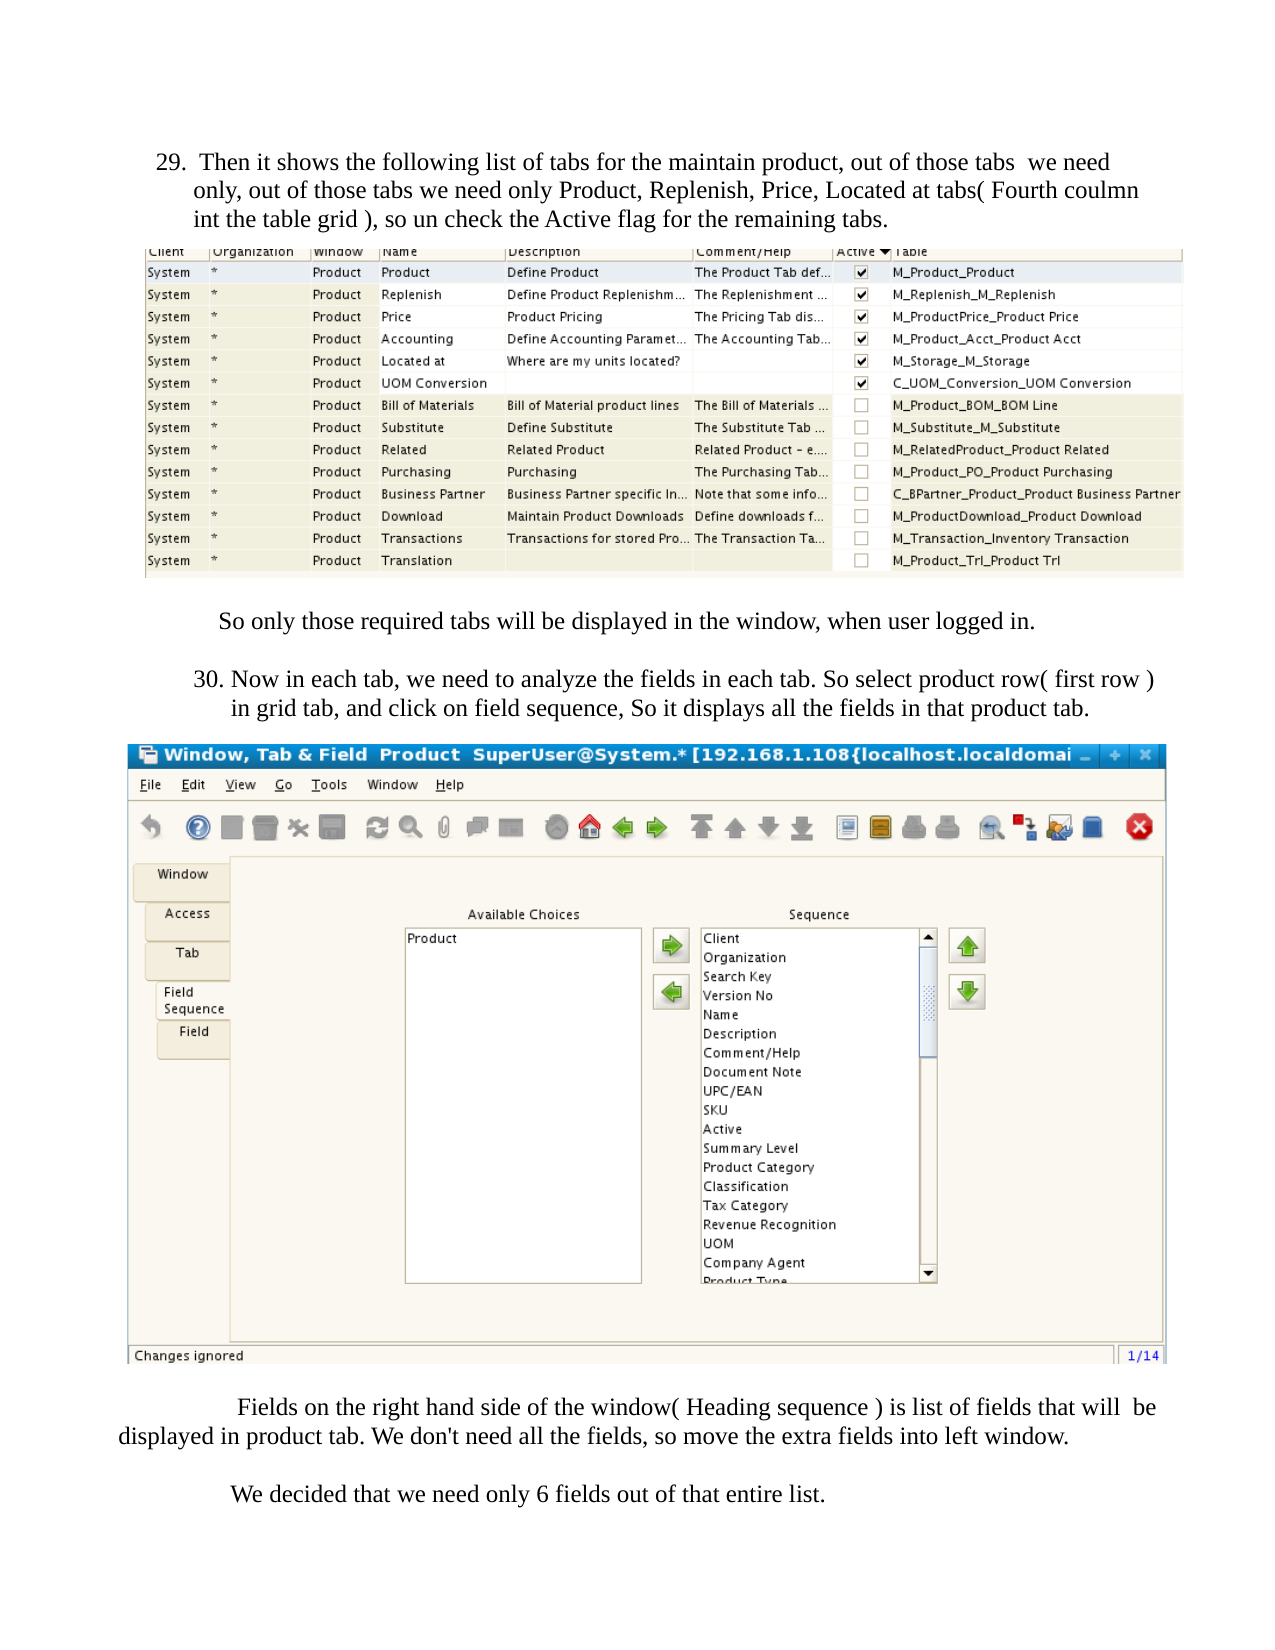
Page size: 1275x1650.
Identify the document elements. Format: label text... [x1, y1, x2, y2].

picture [1068, 744, 1099, 760]
text So only those required tabs will be displayed in the window, when user logged in. [118, 606, 1157, 635]
list Then it shows the following list of tabs for the maintain product, out of those tabs we need only, out of those tabs we need only Product, Replenish, Price, Located at tabs( Fourth coulmn int the table grid ), so un check the Active flag for the remaining tabs. [156, 147, 1157, 233]
picture [1131, 744, 1159, 760]
picture [678, 750, 686, 756]
picture [1101, 744, 1129, 760]
picture [145, 249, 1184, 578]
picture [127, 746, 1167, 1364]
list Now in each tab, we need to analyze the fields in each tab. So select product row( first row ) in grid tab, and click on field sequence, So it displays all the fields in that product tab. [193, 664, 1157, 721]
text Fields on the right hand side of the window( Heading sequence ) is list of fields that will be displayed in product tab. We don't need all the fields, so move the extra fields into left window. [118, 1392, 1157, 1450]
text We decided that we need only 6 fields out of that entire list. [118, 1479, 1157, 1507]
